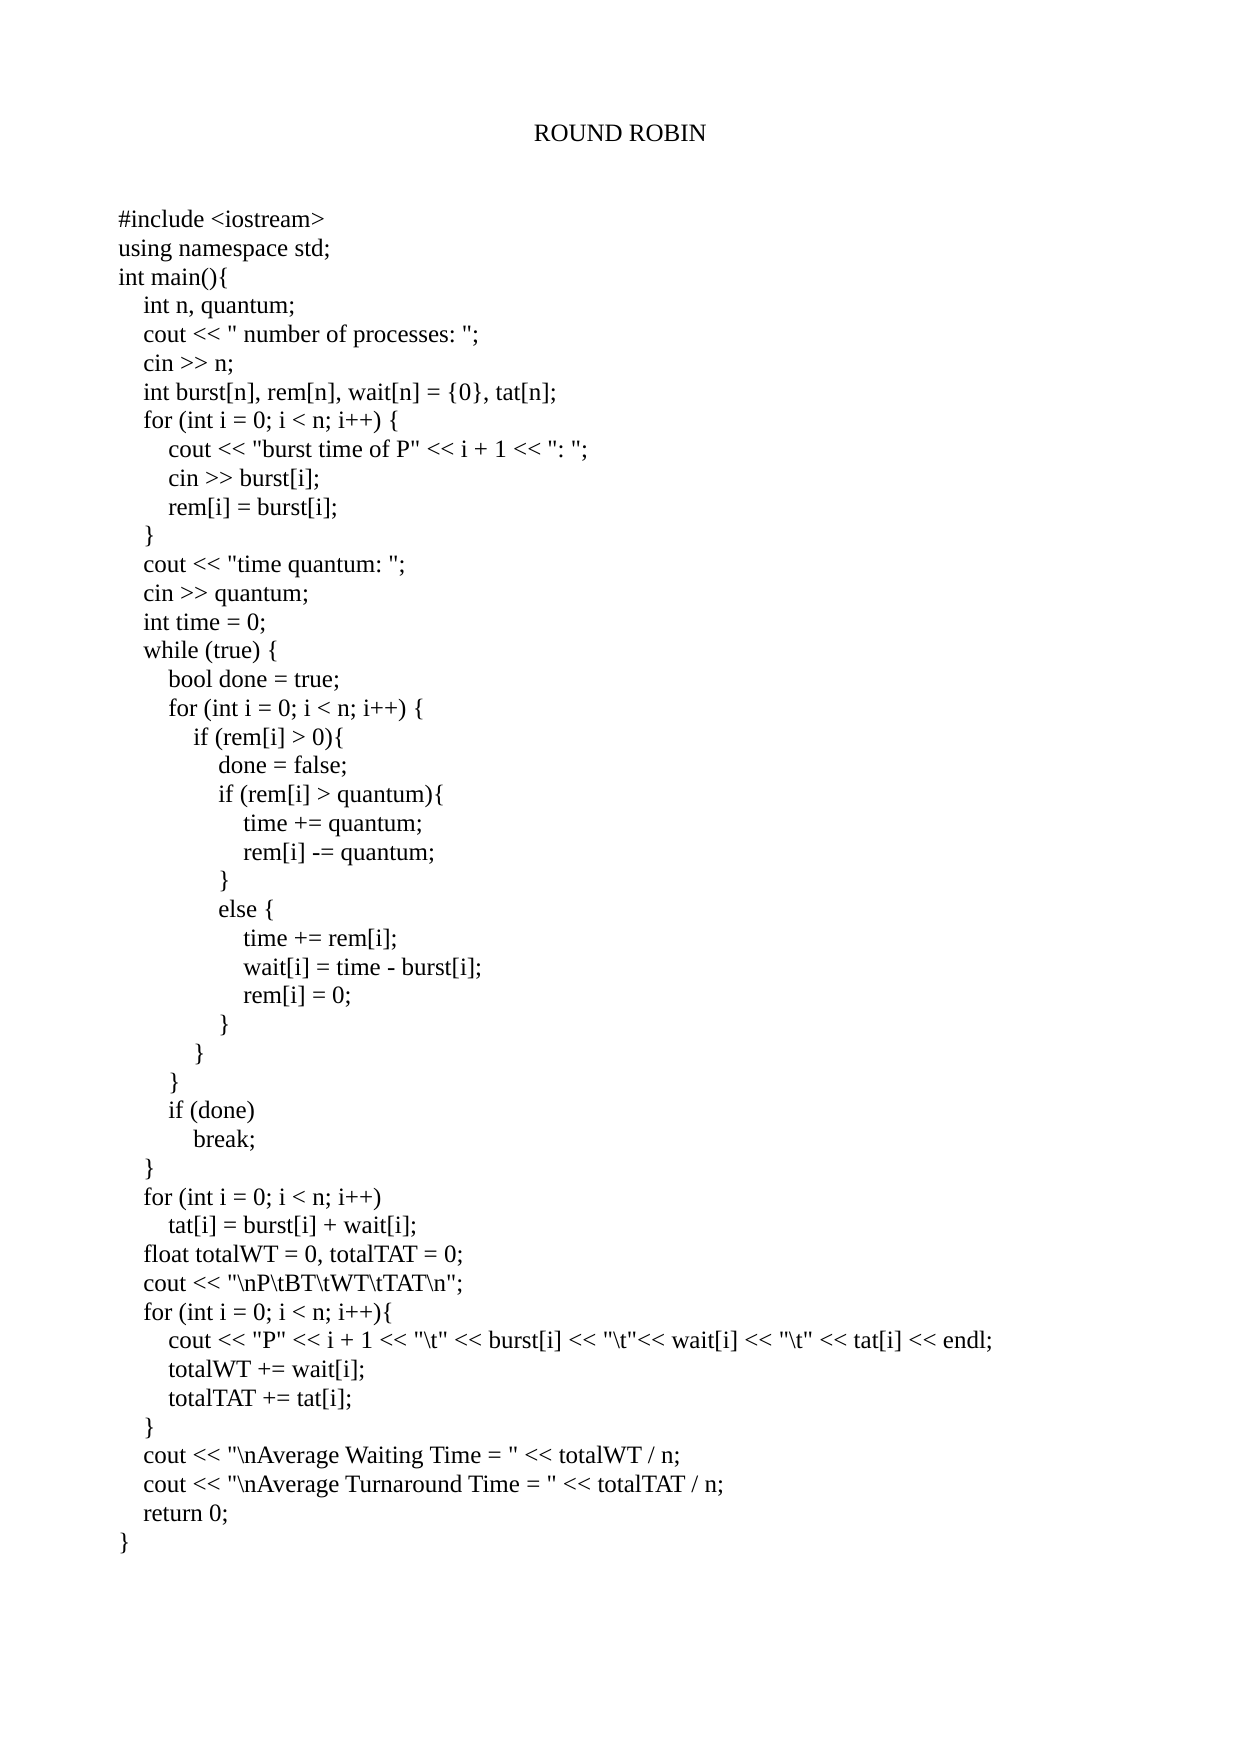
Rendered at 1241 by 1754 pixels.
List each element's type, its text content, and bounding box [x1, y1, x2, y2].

text if (done) [118, 1096, 1122, 1124]
text for (int i = 0; i < n; i++) { [118, 693, 1122, 722]
text for (int i = 0; i < n; i++) { [118, 406, 1122, 434]
text float totalWT = 0, totalTAT = 0; [118, 1239, 1122, 1268]
text } [118, 1009, 1122, 1038]
text cout << "burst time of P" << i + 1 << ": "; [118, 434, 1122, 463]
text cout << "\nAverage Waiting Time = " << totalWT / n; [118, 1441, 1122, 1469]
text } [118, 1412, 1122, 1441]
text totalWT += wait[i]; [118, 1354, 1122, 1383]
text cin >> quantum; [118, 578, 1122, 607]
text done = false; [118, 751, 1122, 779]
text totalTAT += tat[i]; [118, 1383, 1122, 1412]
text while (true) { [118, 636, 1122, 664]
text time += quantum; [118, 808, 1122, 837]
text rem[i] = burst[i]; [118, 492, 1122, 521]
text wait[i] = time - burst[i]; [118, 952, 1122, 981]
text break; [118, 1124, 1122, 1153]
text return 0; [118, 1498, 1122, 1527]
text int main(){ [118, 262, 1122, 291]
text cin >> n; [118, 348, 1122, 377]
text using namespace std; [118, 233, 1122, 262]
text if (rem[i] > 0){ [118, 722, 1122, 751]
text ROUND ROBIN [118, 118, 1122, 147]
text } [118, 866, 1122, 894]
text for (int i = 0; i < n; i++) [118, 1182, 1122, 1211]
text bool done = true; [118, 664, 1122, 693]
text else { [118, 894, 1122, 923]
text } [118, 521, 1122, 549]
text #include <iostream> [118, 204, 1122, 233]
text cout << " number of processes: "; [118, 319, 1122, 348]
text } [118, 1067, 1122, 1096]
text cin >> burst[i]; [118, 463, 1122, 492]
text cout << "time quantum: "; [118, 549, 1122, 578]
text cout << "\nAverage Turnaround Time = " << totalTAT / n; [118, 1469, 1122, 1498]
text int time = 0; [118, 607, 1122, 636]
text int n, quantum; [118, 291, 1122, 319]
text int burst[n], rem[n], wait[n] = {0}, tat[n]; [118, 377, 1122, 406]
text cout << "P" << i + 1 << "\t" << burst[i] << "\t"<< wait[i] << "\t" << tat[i] << endl; [118, 1326, 1122, 1354]
text if (rem[i] > quantum){ [118, 779, 1122, 808]
text rem[i] -= quantum; [118, 837, 1122, 866]
text cout << "\nP\tBT\tWT\tTAT\n"; [118, 1268, 1122, 1297]
text } [118, 1038, 1122, 1067]
text for (int i = 0; i < n; i++){ [118, 1297, 1122, 1326]
text time += rem[i]; [118, 923, 1122, 952]
text } [118, 1527, 1122, 1556]
text tat[i] = burst[i] + wait[i]; [118, 1211, 1122, 1239]
text rem[i] = 0; [118, 981, 1122, 1009]
text } [118, 1153, 1122, 1182]
